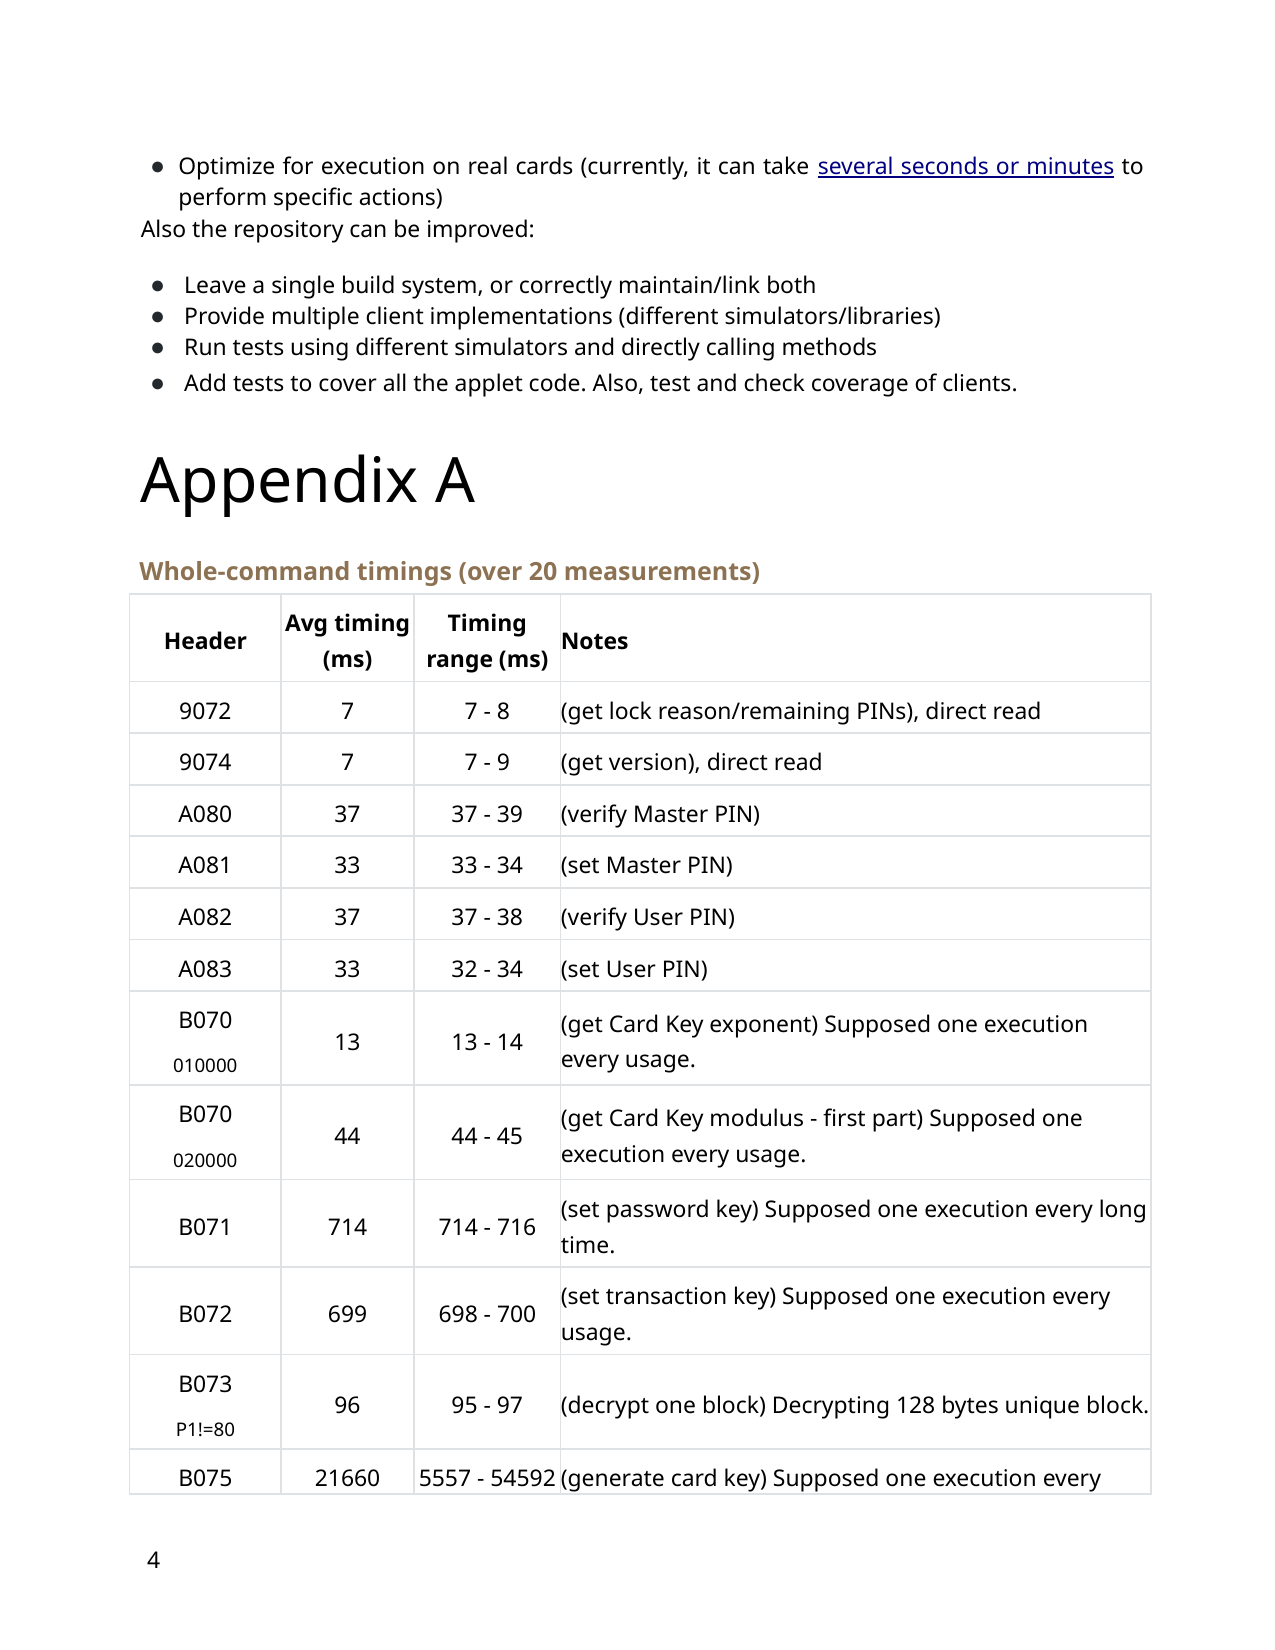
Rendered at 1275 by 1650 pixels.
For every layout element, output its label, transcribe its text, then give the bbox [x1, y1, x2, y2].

table_cell A083 [130, 940, 280, 990]
table_cell 7 [282, 734, 413, 784]
table_cell B075 [130, 1450, 280, 1493]
list Leave a single build system, or correctly maintain/link both [150, 269, 1144, 300]
table_cell 714 [282, 1180, 413, 1266]
table_cell 13 - 14 [415, 992, 560, 1084]
table_header Header [130, 595, 280, 681]
table_cell (verify Master PIN) [561, 786, 1150, 835]
table_cell (get Card Key exponent) Supposed one execution every usage. [561, 992, 1150, 1084]
table_cell A082 [130, 889, 280, 938]
table_cell 33 [282, 837, 413, 887]
list Provide multiple client implementations (different simulators/libraries) [150, 300, 1144, 331]
text Also the repository can be improved: [141, 212, 1144, 244]
table_cell B070 020000 [130, 1086, 280, 1179]
table_cell (set password key) Supposed one execution every long time. [561, 1180, 1150, 1266]
table_cell B073 P1!=80 [130, 1355, 280, 1448]
title Appendix A [141, 435, 1144, 521]
table_cell 37 - 39 [415, 786, 560, 835]
table_cell B072 [130, 1268, 280, 1354]
list Run tests using different simulators and directly calling methods [150, 331, 1144, 362]
table_cell (set transaction key) Supposed one execution every usage. [561, 1268, 1150, 1354]
table_header Avg timing (ms) [282, 595, 413, 681]
table_cell B071 [130, 1180, 280, 1266]
list Optimize for execution on real cards (currently, it can take several seconds or minutes to perform specific actions) [150, 150, 1144, 212]
list Add tests to cover all the applet code. Also, test and check coverage of clients. [150, 367, 1144, 398]
table_cell 37 - 38 [415, 889, 560, 938]
subtitle Whole-command timings (over 20 measurements) [139, 554, 1144, 588]
table_cell (set User PIN) [561, 940, 1150, 990]
table_cell 9072 [130, 682, 280, 732]
table_cell 44 - 45 [415, 1086, 560, 1179]
table_cell 698 - 700 [415, 1268, 560, 1354]
table_cell 37 [282, 889, 413, 938]
table_cell 699 [282, 1268, 413, 1354]
table_cell (generate card key) Supposed one execution every [561, 1450, 1150, 1493]
table_cell 33 - 34 [415, 837, 560, 887]
table_header Notes [561, 595, 1150, 681]
table_cell 44 [282, 1086, 413, 1179]
table_cell 95 - 97 [415, 1355, 560, 1448]
table_cell 7 - 8 [415, 682, 560, 732]
table_cell 714 - 716 [415, 1180, 560, 1266]
table_cell 7 [282, 682, 413, 732]
table_cell A080 [130, 786, 280, 835]
table_cell 33 [282, 940, 413, 990]
table_cell 5557 - 54592 [415, 1450, 560, 1493]
table_cell 32 - 34 [415, 940, 560, 990]
table_cell 7 - 9 [415, 734, 560, 784]
table_cell 21660 [282, 1450, 413, 1493]
table_cell 37 [282, 786, 413, 835]
table_cell B070 010000 [130, 992, 280, 1084]
table_cell 13 [282, 992, 413, 1084]
table_header Timing range (ms) [415, 595, 560, 681]
table_cell (set Master PIN) [561, 837, 1150, 887]
table_cell 9074 [130, 734, 280, 784]
table_cell (get lock reason/remaining PINs), direct read [561, 682, 1150, 732]
table_cell (get Card Key modulus - first part) Supposed one execution every usage. [561, 1086, 1150, 1179]
table_cell A081 [130, 837, 280, 887]
table_cell (get version), direct read [561, 734, 1150, 784]
table_cell (verify User PIN) [561, 889, 1150, 938]
table_cell (decrypt one block) Decrypting 128 bytes unique block. [561, 1355, 1150, 1448]
table_cell 96 [282, 1355, 413, 1448]
